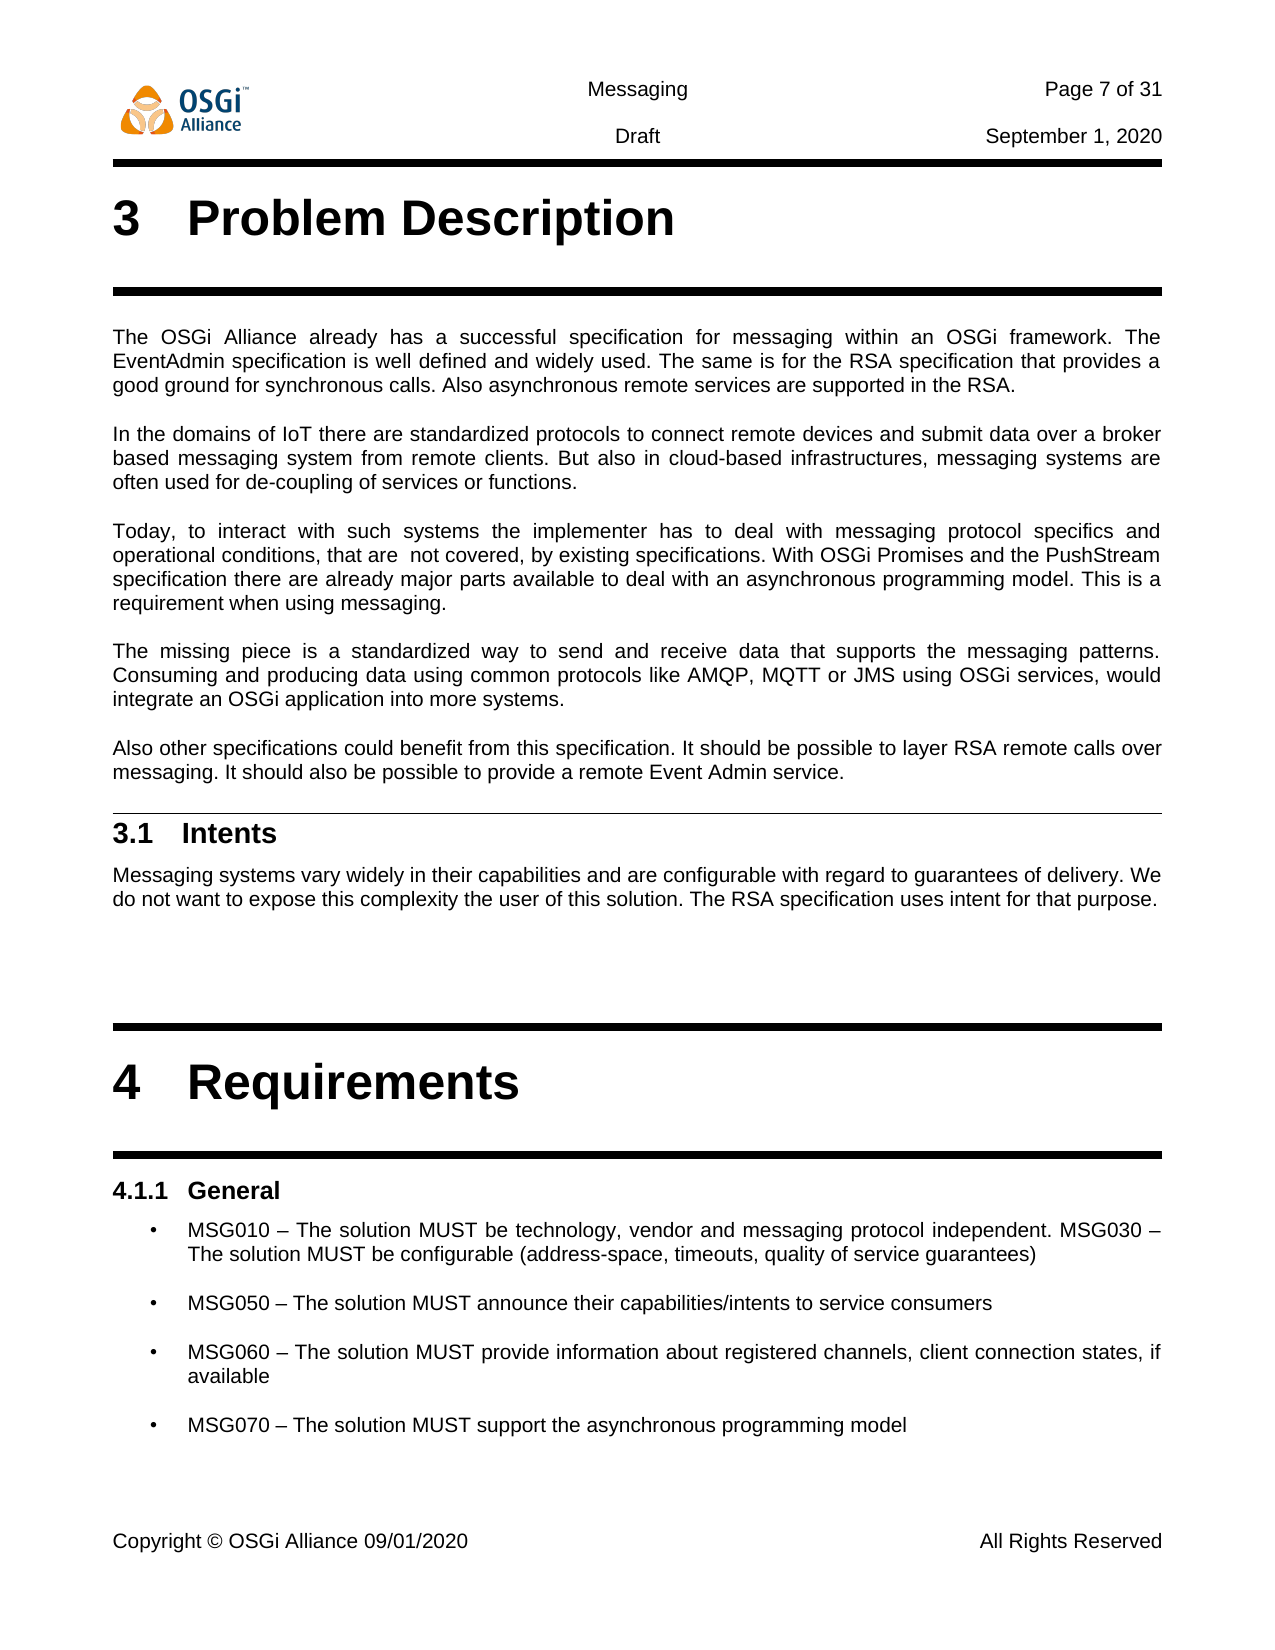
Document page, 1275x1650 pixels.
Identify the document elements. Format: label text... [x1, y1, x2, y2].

text The OSGi Alliance already has a successful specification for messaging within an OSGi framework. The EventAdmin specification is well defined and widely used. The same is for the RSA specification that provides a good ground for synchronous calls. Also asynchronous remote services are supported in the RSA. [112, 325, 1162, 397]
text Messaging systems vary widely in their capabilities and are configurable with regard to guarantees of delivery. We do not want to expose this complexity the user of this solution. The RSA specification uses intent for that purpose. [112, 862, 1162, 910]
list MSG010 – The solution MUST be technology, vendor and messaging protocol independent. MSG030 – The solution MUST be configurable (address-space, timeouts, quality of service guarantees) [150, 1217, 1162, 1266]
subtitle Problem Description [112, 160, 1162, 296]
list MSG070 – The solution MUST support the asynchronous programming model [150, 1413, 1162, 1437]
text Today, to interact with such systems the implementer has to deal with messaging protocol specifics and operational conditions, that are not covered, by existing specifications. With OSGi Promises and the PushStream specification there are already major parts available to deal with an asynchronous programming model. This is a requirement when using messaging. [112, 518, 1162, 614]
picture [113, 78, 257, 142]
subtitle Requirements [112, 1024, 1162, 1159]
subtitle Intents [112, 814, 1162, 850]
list MSG060 – The solution MUST provide information about registered channels, client connection states, if available [150, 1339, 1162, 1388]
text The missing piece is a standardized way to send and receive data that supports the messaging patterns. Consuming and producing data using common protocols like AMQP, MQTT or JMS using OSGi services, would integrate an OSGi application into more systems. [112, 639, 1162, 711]
text In the domains of IoT there are standardized protocols to connect remote devices and submit data over a broker based messaging system from remote clients. But also in cloud-based infrastructures, messaging systems are often used for de-coupling of services or functions. [112, 422, 1162, 493]
subtitle General [112, 1176, 1162, 1205]
text Also other specifications could benefit from this specification. It should be possible to layer RSA remote calls over messaging. It should also be possible to provide a remote Event Admin service. [112, 736, 1162, 784]
list MSG050 – The solution MUST announce their capabilities/intents to service consumers [150, 1291, 1162, 1314]
